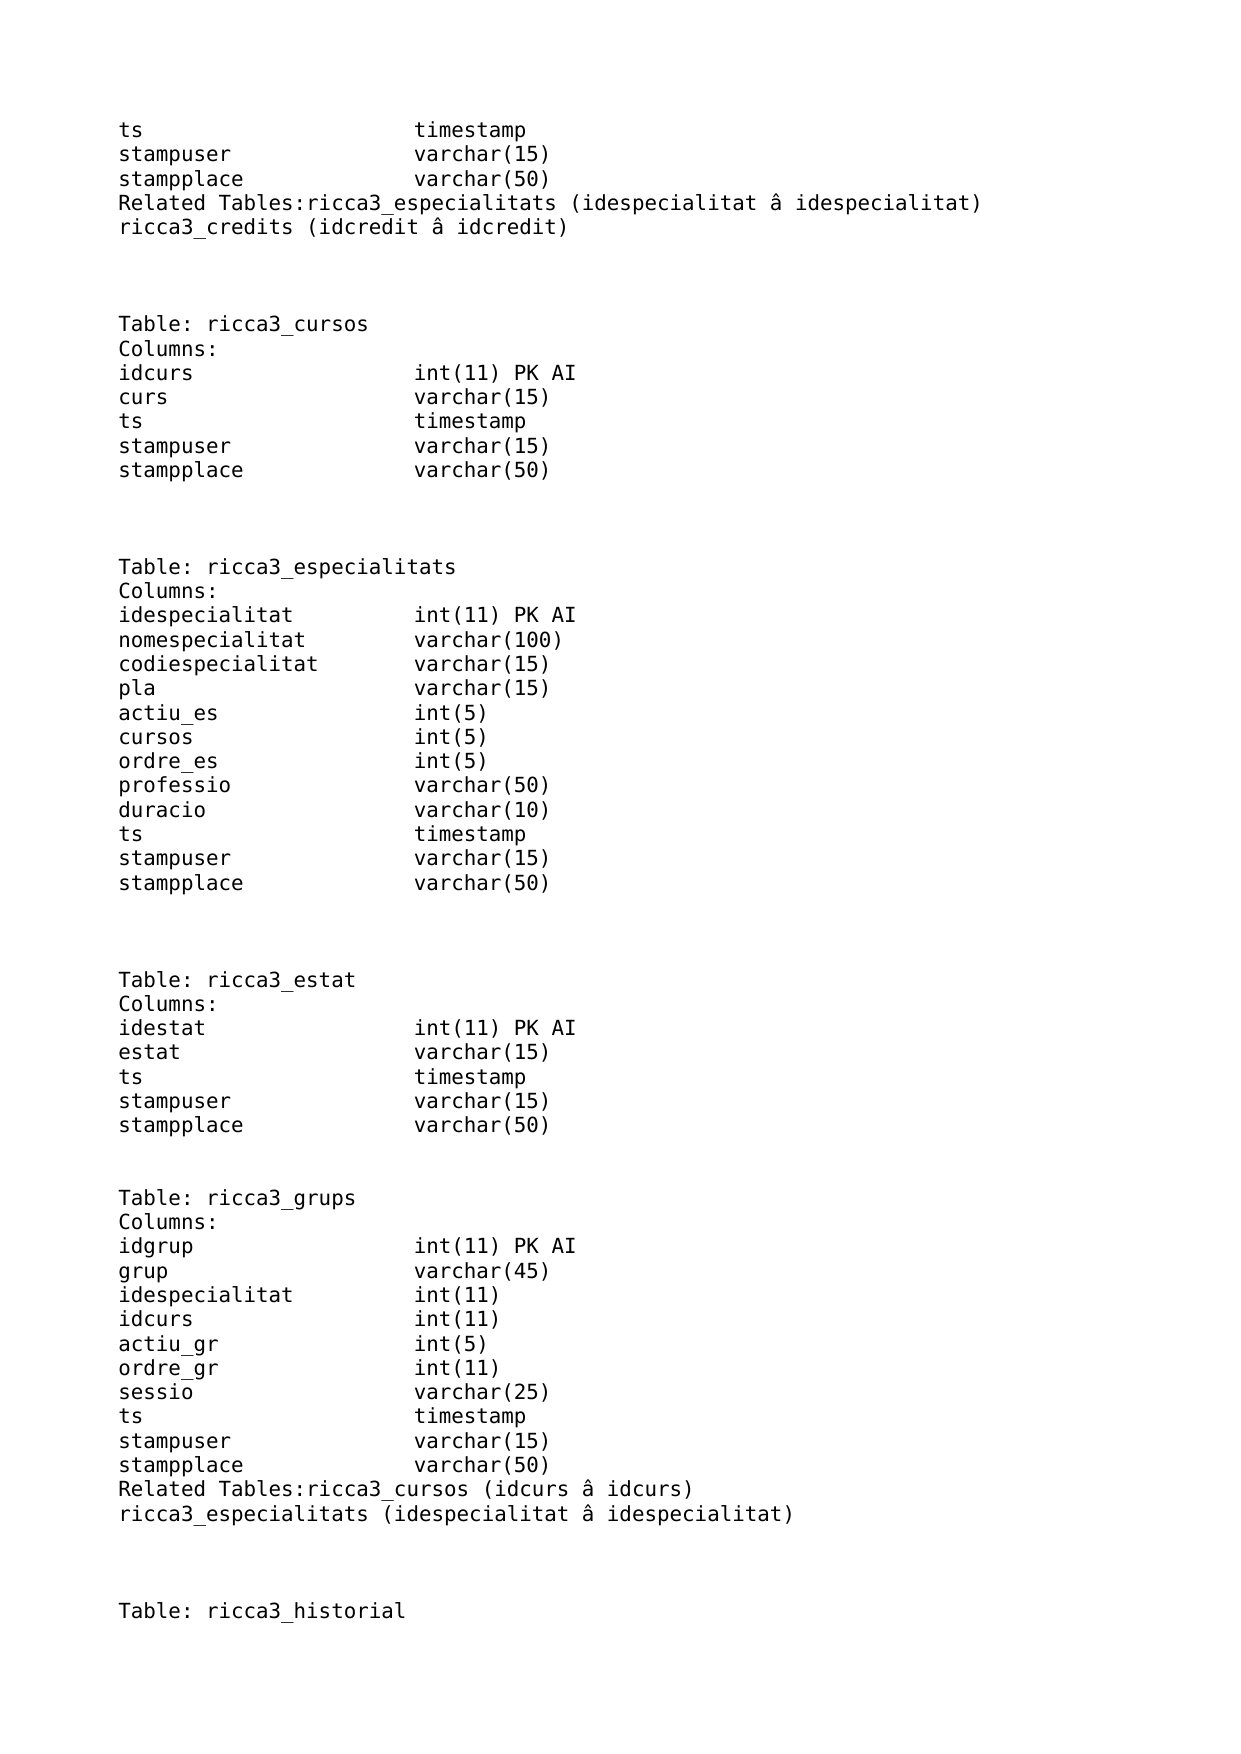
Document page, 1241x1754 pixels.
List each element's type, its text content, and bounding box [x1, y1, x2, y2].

text stampuser varchar(15) [118, 434, 1122, 458]
text ricca3_credits (idcredit â idcredit) [118, 215, 1122, 239]
text cursos int(5) [118, 725, 1122, 749]
text stampuser varchar(15) [118, 846, 1122, 871]
text stampplace varchar(50) [118, 871, 1122, 895]
text ts timestamp [118, 1065, 1122, 1089]
text actiu_gr int(5) [118, 1332, 1122, 1356]
text ricca3_especialitats (idespecialitat â idespecialitat) [118, 1502, 1122, 1526]
text curs varchar(15) [118, 385, 1122, 409]
text stampplace varchar(50) [118, 1113, 1122, 1137]
text Table: ricca3_grups [118, 1186, 1122, 1210]
text stampuser varchar(15) [118, 1429, 1122, 1453]
text stampuser varchar(15) [118, 142, 1122, 167]
text nomespecialitat varchar(100) [118, 628, 1122, 652]
text stampplace varchar(50) [118, 1453, 1122, 1477]
text idespecialitat int(11) PK AI [118, 603, 1122, 628]
text codiespecialitat varchar(15) [118, 652, 1122, 676]
text Columns: [118, 1210, 1122, 1234]
text stampuser varchar(15) [118, 1089, 1122, 1113]
text actiu_es int(5) [118, 701, 1122, 725]
text Table: ricca3_cursos [118, 312, 1122, 337]
text Related Tables:ricca3_especialitats (idespecialitat â idespecialitat) [118, 191, 1122, 215]
text Table: ricca3_estat [118, 968, 1122, 992]
text Table: ricca3_especialitats [118, 555, 1122, 579]
text idcurs int(11) PK AI [118, 361, 1122, 385]
text stampplace varchar(50) [118, 167, 1122, 191]
text grup varchar(45) [118, 1259, 1122, 1283]
text ts timestamp [118, 118, 1122, 142]
text Related Tables:ricca3_cursos (idcurs â idcurs) [118, 1477, 1122, 1502]
text idespecialitat int(11) [118, 1283, 1122, 1307]
text sessio varchar(25) [118, 1380, 1122, 1404]
text ordre_es int(5) [118, 749, 1122, 773]
text idestat int(11) PK AI [118, 1016, 1122, 1040]
text ts timestamp [118, 822, 1122, 846]
text stampplace varchar(50) [118, 458, 1122, 482]
text ordre_gr int(11) [118, 1356, 1122, 1380]
text professio varchar(50) [118, 773, 1122, 798]
text idgrup int(11) PK AI [118, 1234, 1122, 1259]
text estat varchar(15) [118, 1040, 1122, 1065]
text Columns: [118, 992, 1122, 1016]
text ts timestamp [118, 1404, 1122, 1429]
text ts timestamp [118, 409, 1122, 434]
text Columns: [118, 337, 1122, 361]
text pla varchar(15) [118, 676, 1122, 701]
text Table: ricca3_historial [118, 1599, 1122, 1623]
text idcurs int(11) [118, 1307, 1122, 1332]
text Columns: [118, 579, 1122, 603]
text duracio varchar(10) [118, 798, 1122, 822]
